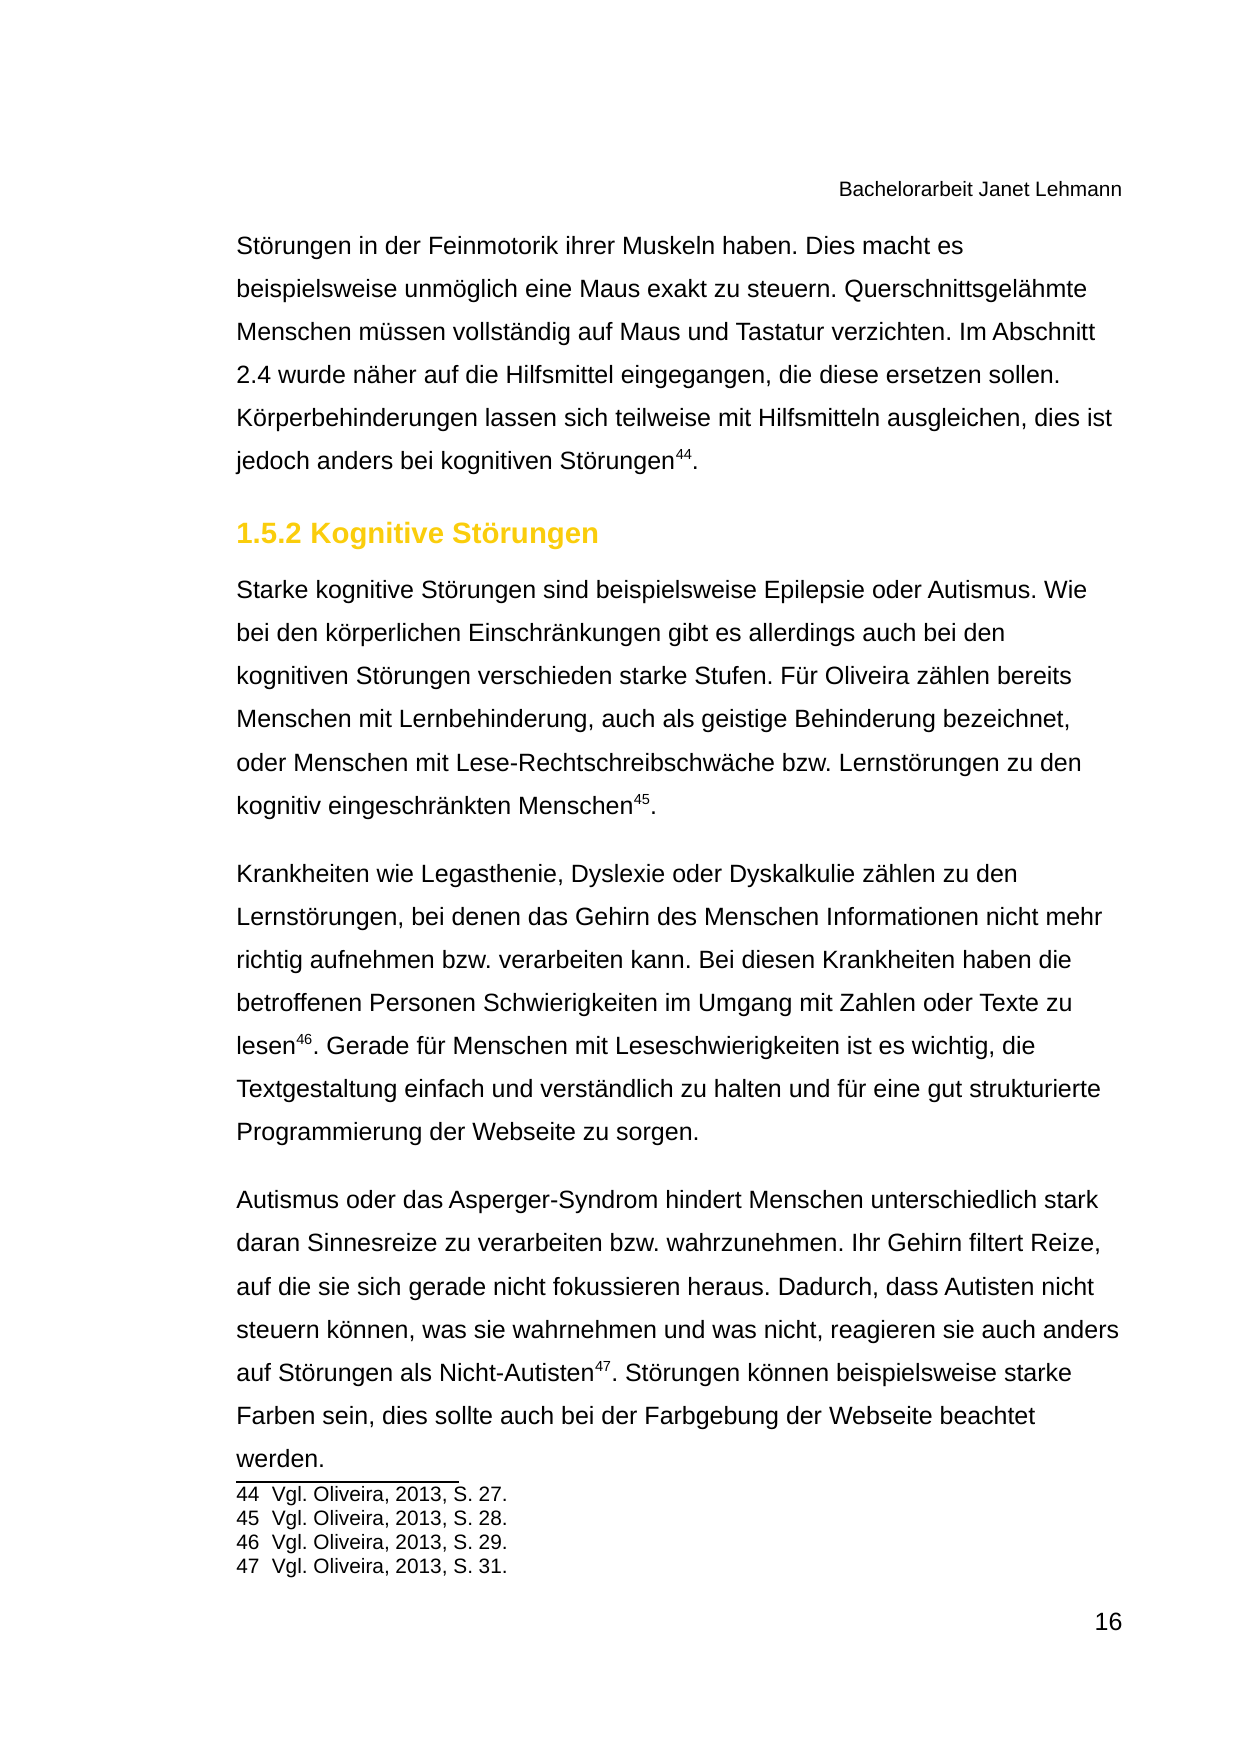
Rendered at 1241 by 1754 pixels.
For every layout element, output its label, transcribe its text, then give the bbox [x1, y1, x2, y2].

text Störungen in der Feinmotorik ihrer Muskeln haben. Dies macht es beispielsweise unmöglich eine Maus exakt zu steuern. Querschnittsgelähmte Menschen müssen vollständig auf Maus und Tastatur verzichten. Im Abschnitt 2.4 wurde näher auf die Hilfsmittel eingegangen, die diese ersetzen sollen. Körperbehinderungen lassen sich teilweise mit Hilfsmitteln ausgleichen, dies ist jedoch anders bei kognitiven Störungen. [236, 231, 1122, 475]
text Vgl. Oliveira, 2013, S. 29. [236, 1530, 1122, 1554]
text Vgl. Oliveira, 2013, S. 28. [236, 1506, 1122, 1530]
text Starke kognitive Störungen sind beispielsweise Epilepsie oder Autismus. Wie bei den körperlichen Einschränkungen gibt es allerdings auch bei den kognitiven Störungen verschieden starke Stufen. Für Oliveira zählen bereits Menschen mit Lernbehinderung, auch als geistige Behinderung bezeichnet, oder Menschen mit Lese-Rechtschreibschwäche bzw. Lernstörungen zu den kognitiv eingeschränkten Menschen. [236, 575, 1122, 819]
subtitle Kognitive Störungen [236, 516, 1122, 550]
text Autismus oder das Asperger-Syndrom hindert Menschen unterschiedlich stark daran Sinnesreize zu verarbeiten bzw. wahrzunehmen. Ihr Gehirn filtert Reize, auf die sie sich gerade nicht fokussieren heraus. Dadurch, dass Autisten nicht steuern können, was sie wahrnehmen und was nicht, reagieren sie auch anders auf Störungen als Nicht-Autisten. Störungen können beispielsweise starke Farben sein, dies sollte auch bei der Farbgebung der Webseite beachtet werden. [236, 1185, 1122, 1473]
text Krankheiten wie Legasthenie, Dyslexie oder Dyskalkulie zählen zu den Lernstörungen, bei denen das Gehirn des Menschen Informationen nicht mehr richtig aufnehmen bzw. verarbeiten kann. Bei diesen Krankheiten haben die betroffenen Personen Schwierigkeiten im Umgang mit Zahlen oder Texte zu lesen. Gerade für Menschen mit Leseschwierigkeiten ist es wichtig, die Textgestaltung einfach und verständlich zu halten und für eine gut strukturierte Programmierung der Webseite zu sorgen. [236, 858, 1122, 1146]
text Vgl. Oliveira, 2013, S. 27. [236, 1482, 1122, 1506]
text Vgl. Oliveira, 2013, S. 31. [236, 1554, 1122, 1578]
